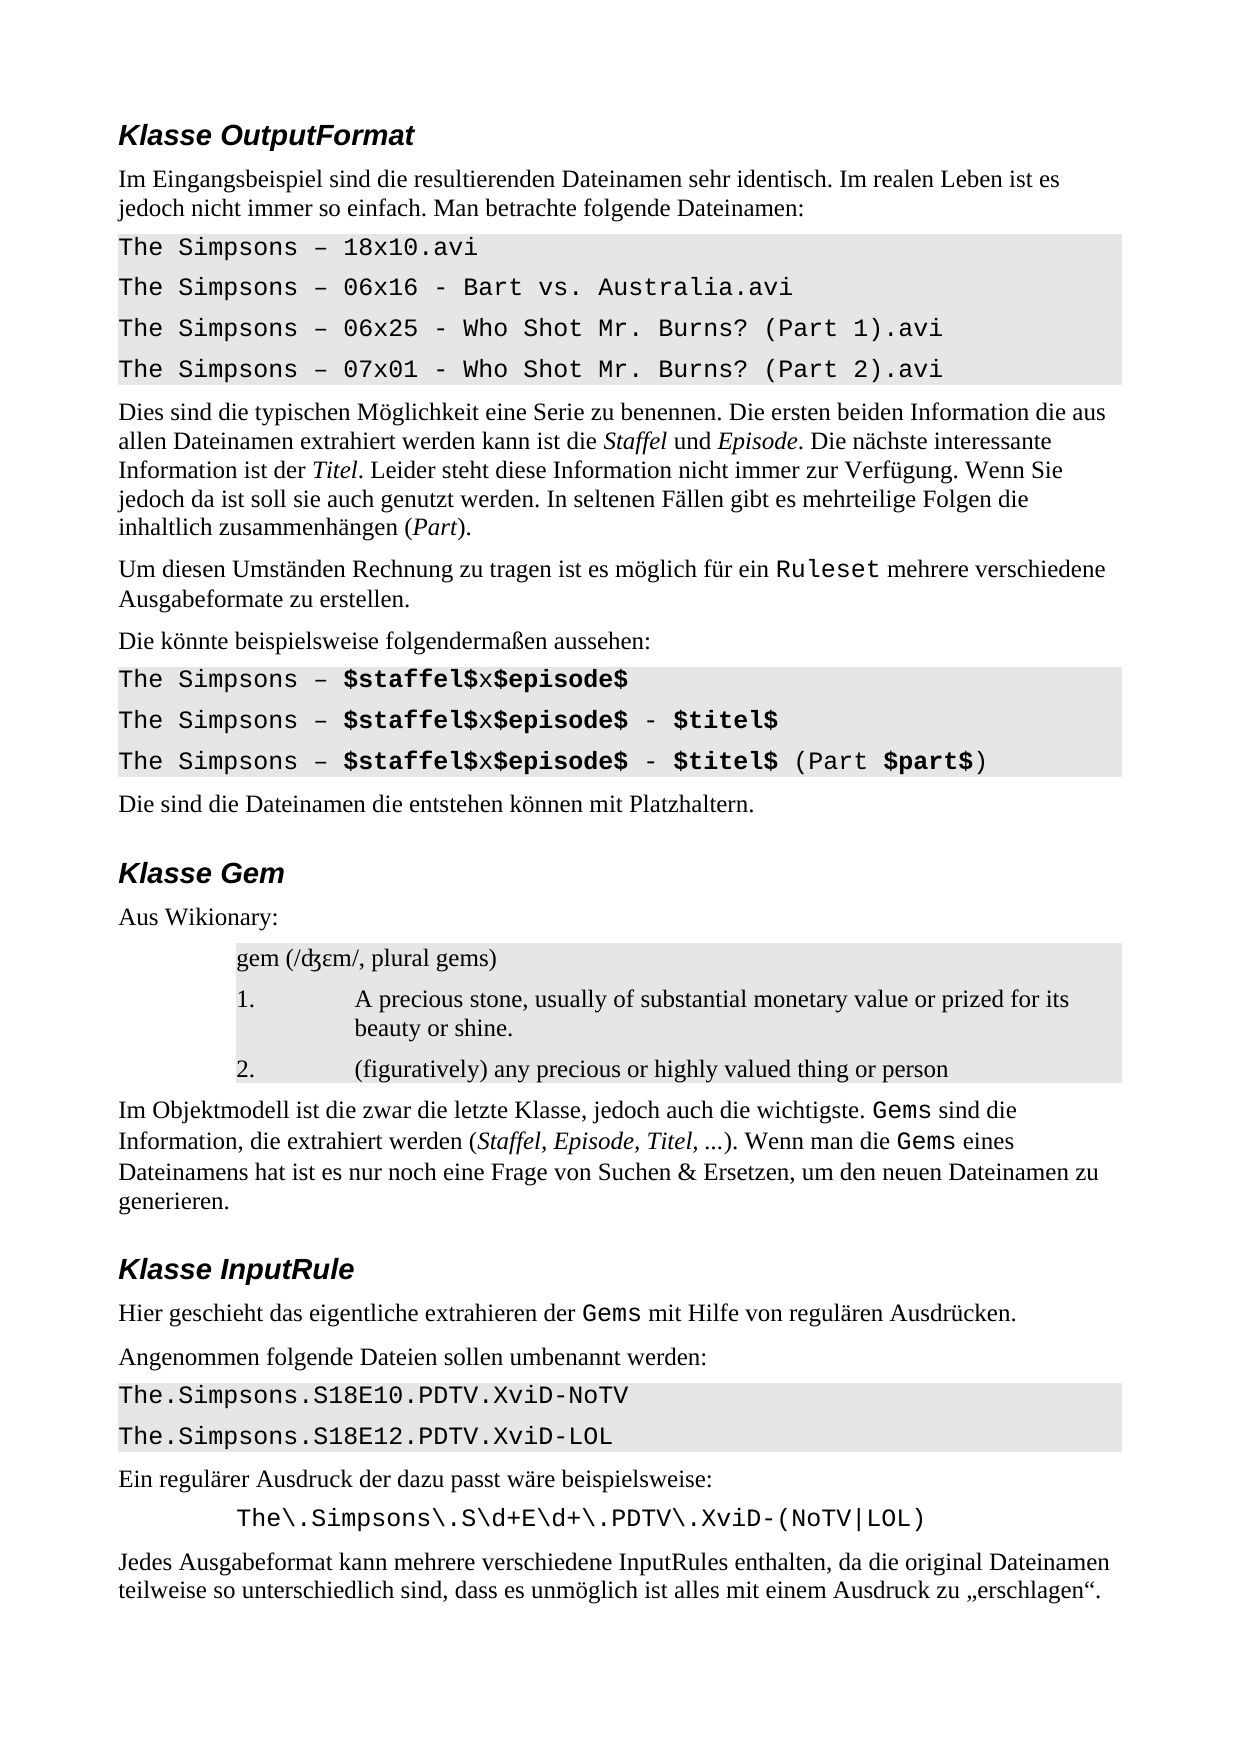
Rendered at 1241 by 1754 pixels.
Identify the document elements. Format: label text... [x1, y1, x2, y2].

subtitle Klasse Gem [118, 856, 1122, 889]
subtitle Klasse InputRule [118, 1252, 1122, 1286]
text gem (/ʤɛm/, plural gems) [236, 943, 1122, 972]
subtitle Klasse OutputFormat [118, 118, 1122, 152]
text The Simpsons – 06x16 - Bart vs. Australia.avi [118, 275, 1122, 303]
text Die könnte beispielsweise folgendermaßen aussehen: [118, 626, 1122, 654]
text The.Simpsons.S18E10.PDTV.XviD-NoTV [118, 1383, 1122, 1411]
text The Simpsons – $staffel$x$episode$ [118, 667, 1122, 695]
text 2. (figuratively) any precious or highly valued thing or person [236, 1054, 1122, 1083]
text Im Objektmodell ist die zwar die letzte Klasse, jedoch auch die wichtigste. Gems sind die Information, die extrahiert werden (Staffel, Episode, Titel, ...). Wenn man die Gems eines Dateinamens hat ist es nur noch eine Frage von Suchen & Ersetzen, um den neuen Dateinamen zu generieren. [118, 1096, 1122, 1215]
text Jedes Ausgabeformat kann mehrere verschiedene InputRules enthalten, da die original Dateinamen teilweise so unterschiedlich sind, dass es unmöglich ist alles mit einem Ausdruck zu „erschlagen“. [118, 1547, 1122, 1604]
text The Simpsons – 06x25 - Who Shot Mr. Burns? (Part 1).avi [118, 316, 1122, 344]
text The Simpsons – $staffel$x$episode$ - $titel$ (Part $part$) [118, 749, 1122, 777]
text Die sind die Dateinamen die entstehen können mit Platzhaltern. [118, 789, 1122, 818]
text Angenommen folgende Dateien sollen umbenannt werden: [118, 1342, 1122, 1370]
text Im Eingangsbeispiel sind die resultierenden Dateinamen sehr identisch. Im realen Leben ist es jedoch nicht immer so einfach. Man betrachte folgende Dateinamen: [118, 164, 1122, 222]
text Um diesen Umständen Rechnung zu tragen ist es möglich für ein Ruleset mehrere verschiedene Ausgabeformate zu erstellen. [118, 554, 1122, 613]
text The Simpsons – 07x01 - Who Shot Mr. Burns? (Part 2).avi [118, 357, 1122, 385]
text The Simpsons – 18x10.avi [118, 234, 1122, 262]
text The Simpsons – $staffel$x$episode$ - $titel$ [118, 708, 1122, 736]
text Aus Wikionary: [118, 902, 1122, 931]
text Ein regulärer Ausdruck der dazu passt wäre beispielsweise: [118, 1464, 1122, 1493]
text Hier geschieht das eigentliche extrahieren der Gems mit Hilfe von regulären Ausdrücken. [118, 1298, 1122, 1329]
text Dies sind die typischen Möglichkeit eine Serie zu benennen. Die ersten beiden Information die aus allen Dateinamen extrahiert werden kann ist die Staffel und Episode. Die nächste interessante Information ist der Titel. Leider steht diese Information nicht immer zur Verfügung. Wenn Sie jedoch da ist soll sie auch genutzt werden. In seltenen Fällen gibt es mehrteilige Folgen die inhaltlich zusammenhängen (Part). [118, 397, 1122, 541]
text The\.Simpsons\.S\d+E\d+\.PDTV\.XviD-(NoTV|LOL) [236, 1506, 1122, 1534]
text The.Simpsons.S18E12.PDTV.XviD-LOL [118, 1424, 1122, 1452]
text 1. A precious stone, usually of substantial monetary value or prized for its beauty or shine. [236, 984, 1122, 1042]
